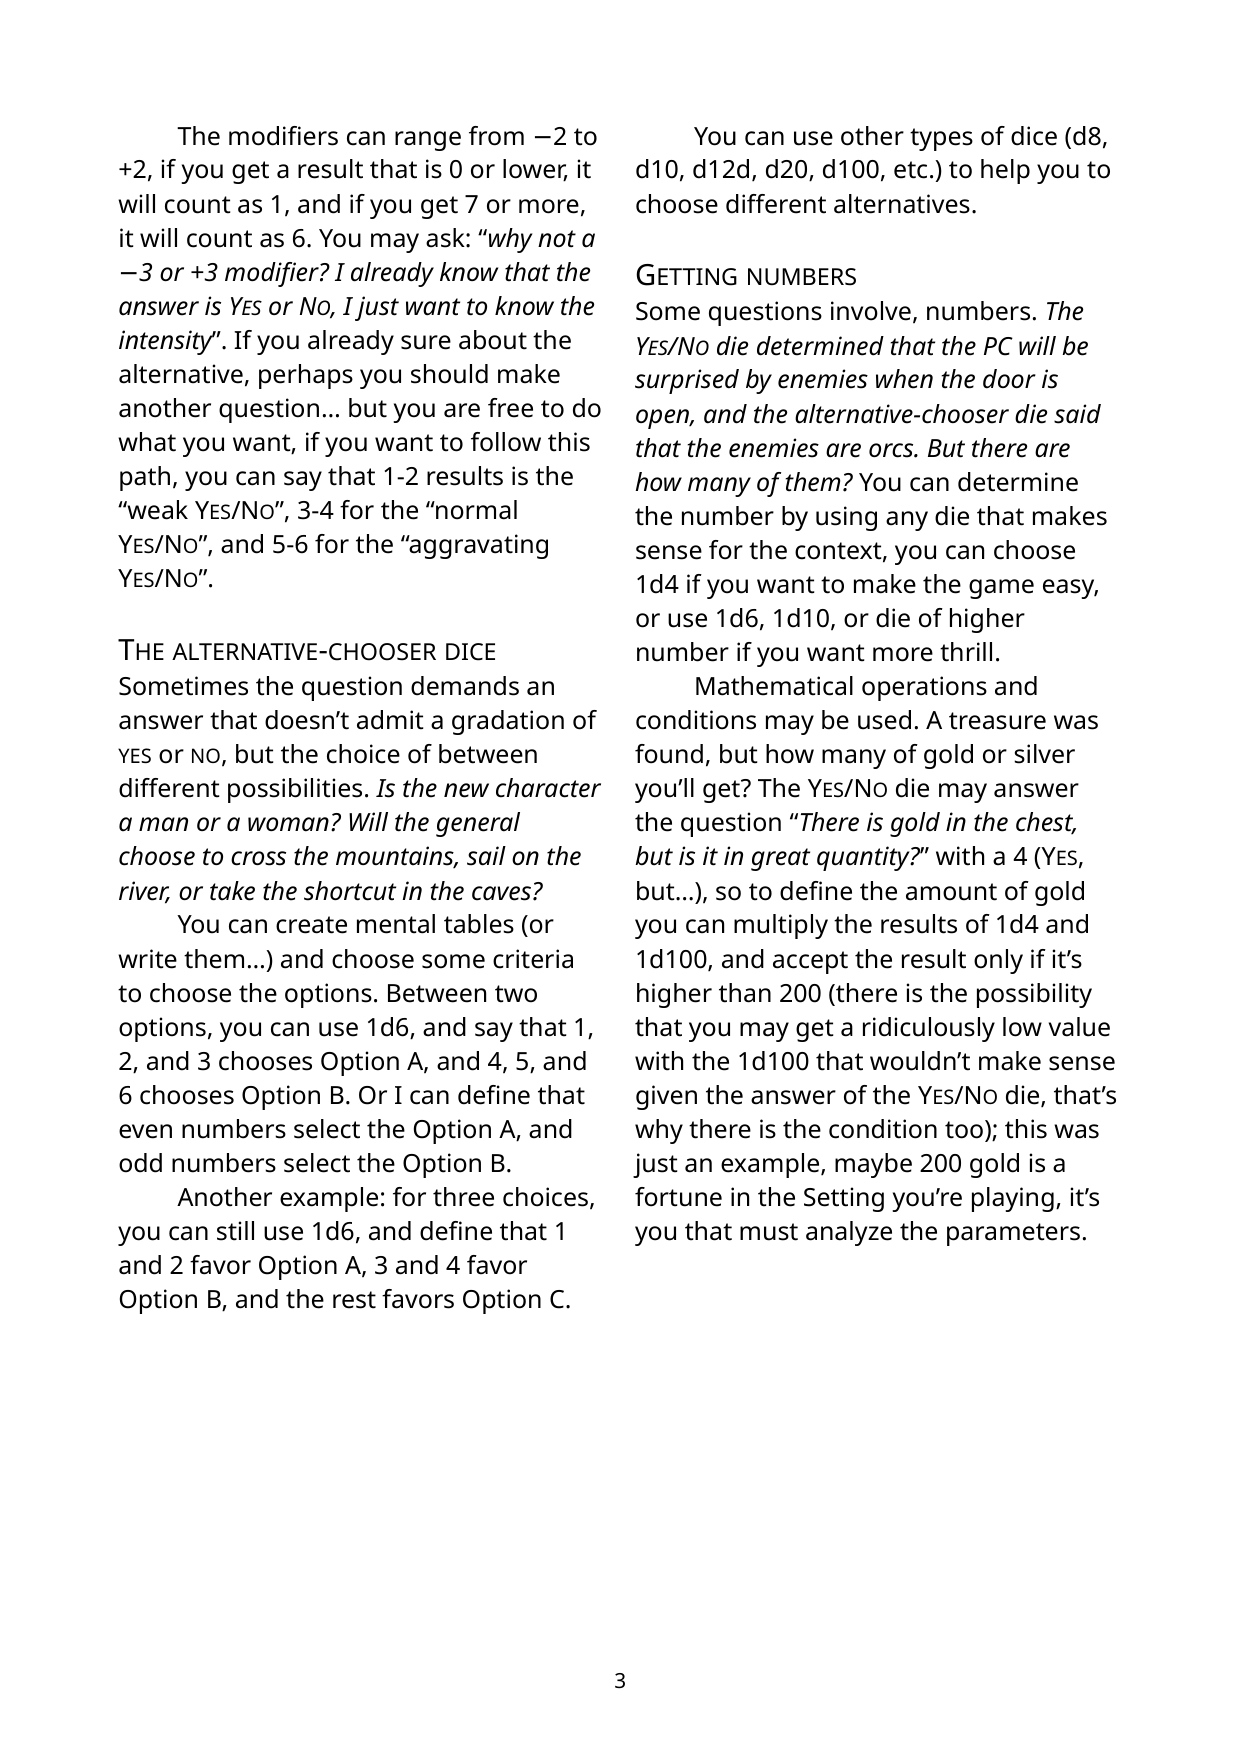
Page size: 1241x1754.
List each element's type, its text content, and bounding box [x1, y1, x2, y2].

text You can create mental tables (or write them…) and choose some criteria to choose the options. Between two options, you can use 1d6, and say that 1, 2, and 3 chooses Option A, and 4, 5, and 6 chooses Option B. Or I can define that even numbers select the Option A, and odd numbers select the Option B. [118, 907, 605, 1180]
text You can use other types of dice (d8, d10, d12d, d20, d100, etc.) to help you to choose different alternatives. [635, 118, 1122, 220]
text The modifiers can range from −2 to +2, if you get a result that is 0 or lower, it will count as 1, and if you get 7 or more, it will count as 6. You may ask: “why not a −3 or +3 modifier? I already know that the answer is Yes or No, I just want to know the intensity”. If you already sure about the alternative, perhaps you should make another question… but you are free to do what you want, if you want to follow this path, you can say that 1‑2 results is the “weak Yes/No”, 3‑4 for the “normal Yes/No”, and 5‑6 for the “aggravating Yes/No”. [118, 118, 605, 595]
text Mathematical operations and conditions may be used. A treasure was found, but how many of gold or silver you’ll get? The Yes/No die may answer the question “There is gold in the chest, but is it in great quantity?” with a 4 (Yes, but…), so to define the amount of gold you can multiply the results of 1d4 and 1d100, and accept the result only if it’s higher than 200 (there is the possibility that you may get a ridiculously low value with the 1d100 that wouldn’t make sense given the answer of the Yes/No die, that’s why there is the condition too); this was just an example, maybe 200 gold is a fortune in the Setting you’re playing, it’s you that must analyze the parameters. [635, 669, 1122, 1248]
subtitle Getting numbers [635, 254, 1122, 294]
subtitle The alternative-chooser dice [118, 629, 605, 669]
text Another example: for three choices, you can still use 1d6, and define that 1 and 2 favor Option A, 3 and 4 favor Option B, and the rest favors Option C. [118, 1180, 605, 1316]
text Sometimes the question demands an answer that doesn’t admit a gradation of yes or no, but the choice of between different possibilities. Is the new character a man or a woman? Will the general choose to cross the mountains, sail on the river, or take the shortcut in the caves? [118, 669, 605, 907]
text Some questions involve, numbers. The Yes/No die determined that the PC will be surprised by enemies when the door is open, and the alternative-chooser die said that the enemies are orcs. But there are how many of them? You can determine the number by using any die that makes sense for the context, you can choose 1d4 if you want to make the game easy, or use 1d6, 1d10, or die of higher number if you want more thrill. [635, 294, 1122, 669]
